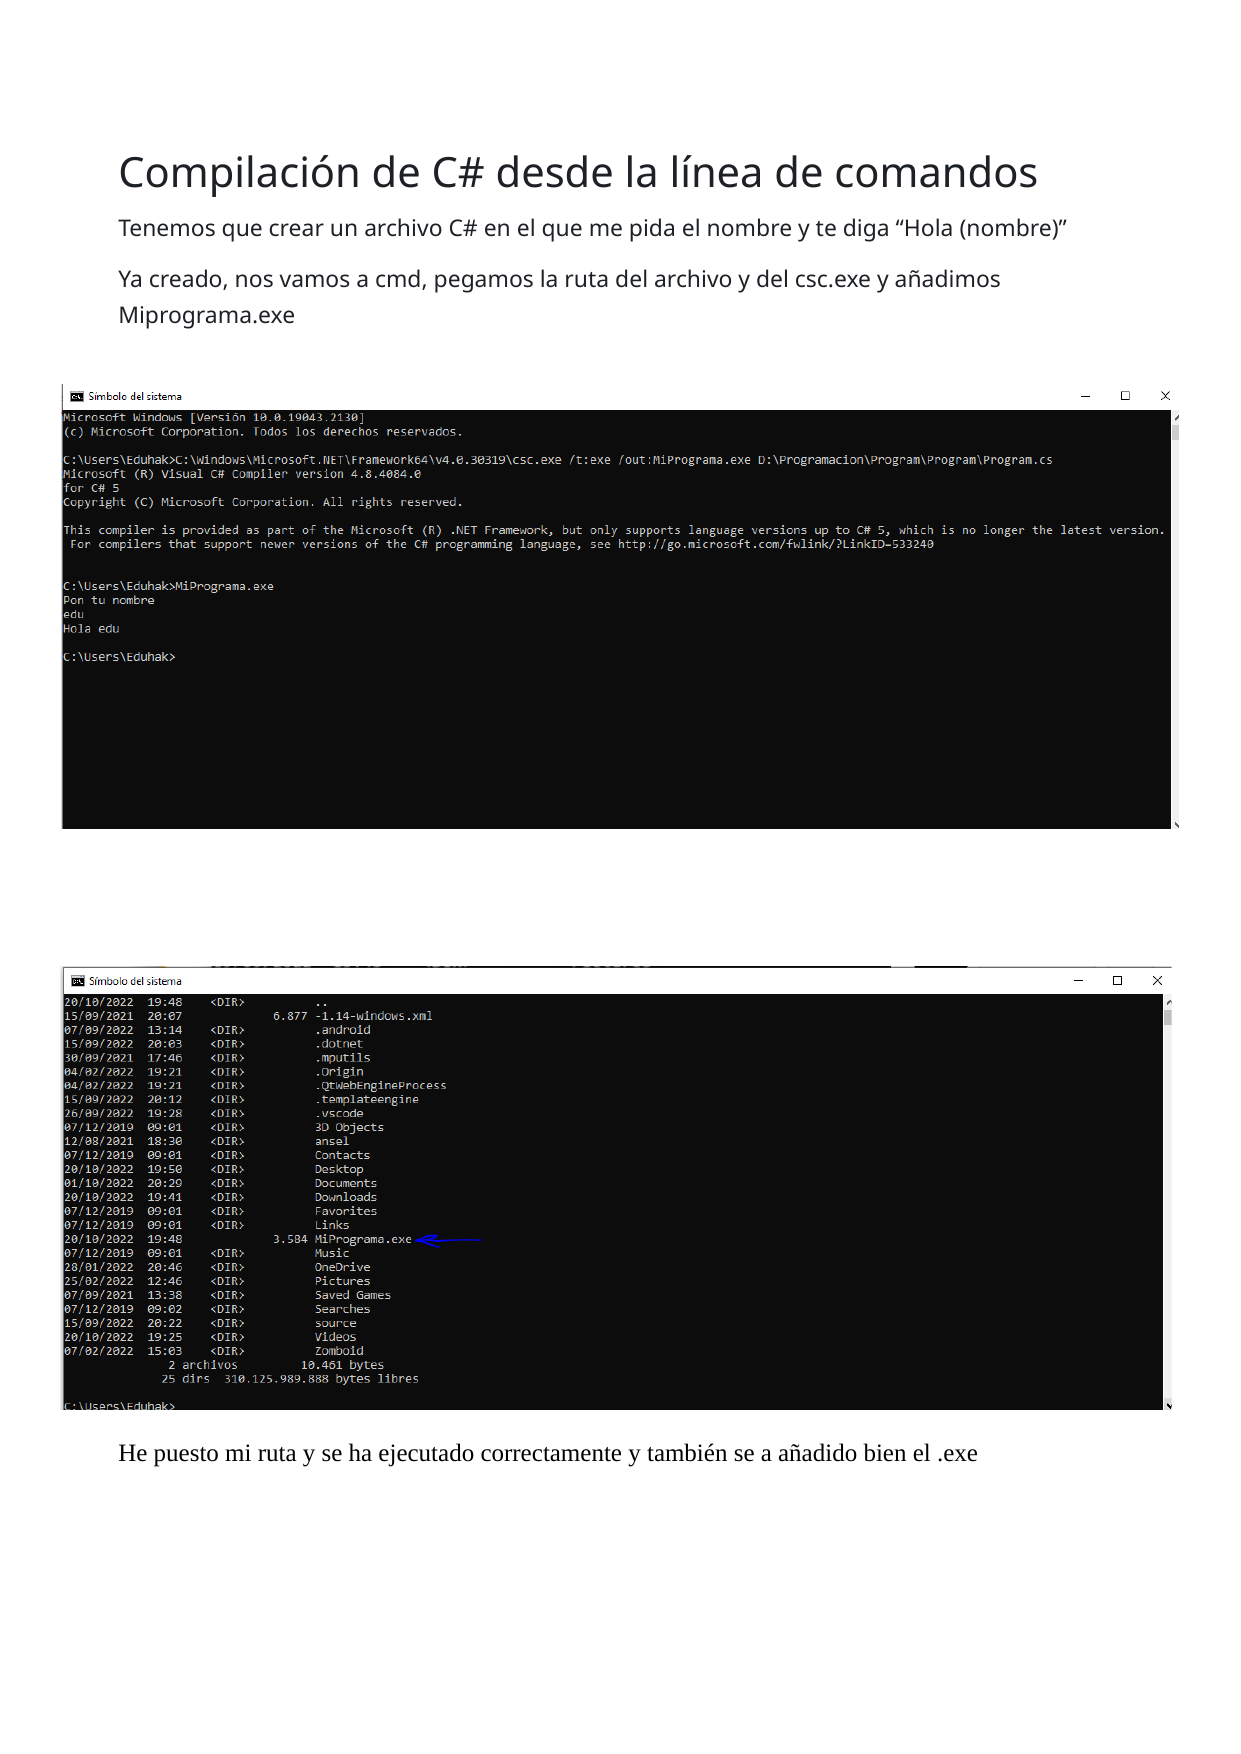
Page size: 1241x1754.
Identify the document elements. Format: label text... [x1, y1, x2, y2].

picture [61, 384, 1179, 829]
text Ya creado, nos vamos a cmd, pegamos la ruta del archivo y del csc.exe y añadimos Miprograma.exe [118, 263, 1122, 330]
subtitle Compilación de C# desde la línea de comandos [118, 143, 1122, 200]
text Tenemos que crear un archivo C# en el que me pida el nombre y te diga “Hola (nombre)” [118, 212, 1122, 244]
picture [60, 966, 1172, 1410]
text He puesto mi ruta y se ha ejecutado correctamente y también se a añadido bien el .exe [118, 1438, 1122, 1467]
